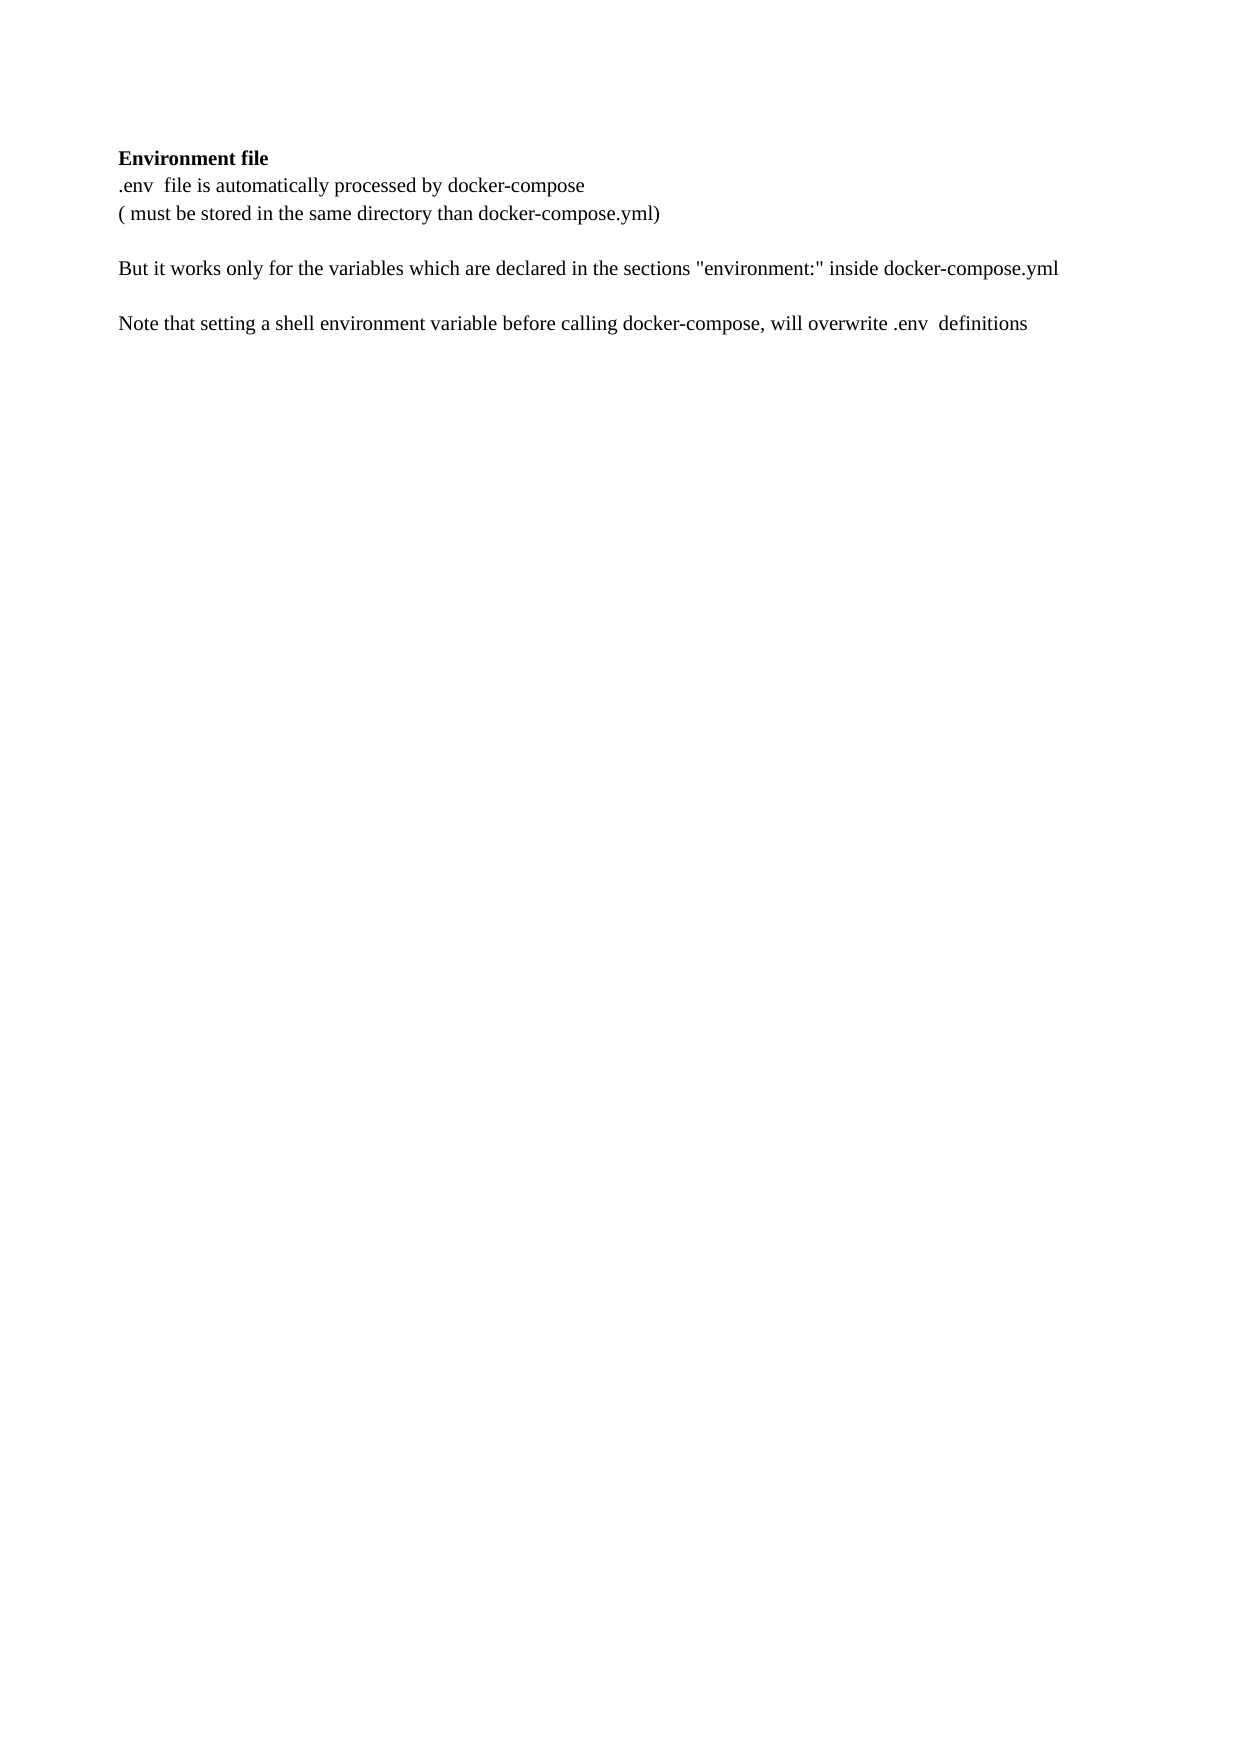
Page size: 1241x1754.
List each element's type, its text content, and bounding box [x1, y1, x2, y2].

text But it works only for the variables which are declared in the sections "environment:" inside docker-compose.yml [118, 256, 1122, 280]
text .env file is automatically processed by docker-compose ( must be stored in the same directory than docker-compose.yml) [118, 173, 1122, 225]
text Environment file [118, 146, 1122, 170]
text Note that setting a shell environment variable before calling docker-compose, will overwrite .env definitions [118, 311, 1122, 335]
